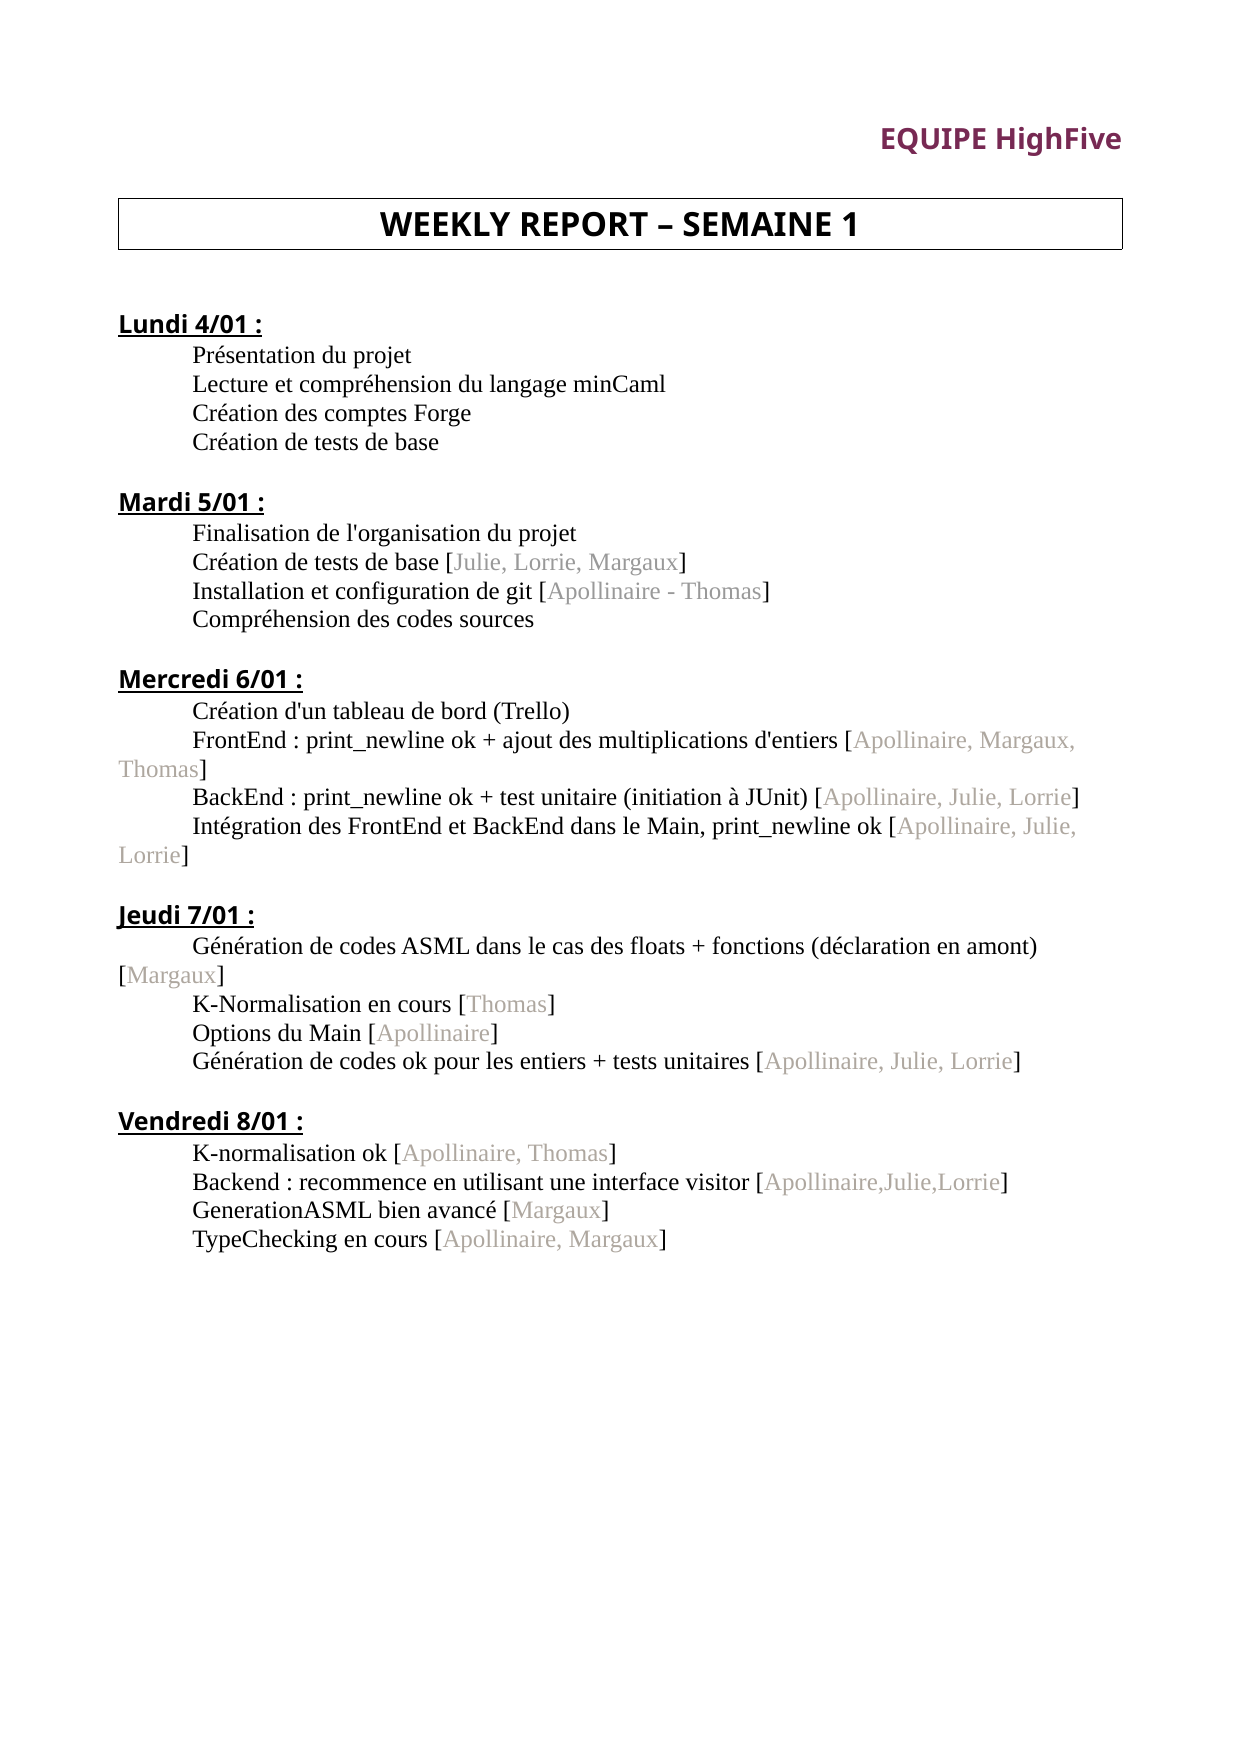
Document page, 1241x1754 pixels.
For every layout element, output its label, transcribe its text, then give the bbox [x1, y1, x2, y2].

text Mardi 5/01 : [118, 484, 1122, 518]
text Backend : recommence en utilisant une interface visitor [Apollinaire,Julie,Lorrie] [118, 1167, 1122, 1196]
text Options du Main [Apollinaire] [118, 1018, 1122, 1046]
text K-Normalisation en cours [Thomas] [118, 989, 1122, 1018]
text Lecture et compréhension du langage minCaml [118, 369, 1122, 398]
text Présentation du projet [118, 341, 1122, 369]
text Finalisation de l'organisation du projet [118, 518, 1122, 547]
text K-normalisation ok [Apollinaire, Thomas] [118, 1138, 1122, 1167]
text Création de tests de base [Julie, Lorrie, Margaux] [118, 547, 1122, 576]
text BackEnd : print_newline ok + test unitaire (initiation à JUnit) [Apollinaire, Julie, Lorrie] [118, 782, 1122, 811]
text TypeChecking en cours [Apollinaire, Margaux] [118, 1224, 1122, 1253]
text Lundi 4/01 : [118, 306, 1122, 341]
text Jeudi 7/01 : [118, 897, 1122, 931]
text Mercredi 6/01 : [118, 662, 1122, 696]
text Création de tests de base [118, 427, 1122, 456]
text Création d'un tableau de bord (Trello) [118, 696, 1122, 725]
text Génération de codes ASML dans le cas des floats + fonctions (déclaration en amont) [Margaux] [118, 931, 1122, 989]
text EQUIPE HighFive [118, 118, 1122, 158]
text GenerationASML bien avancé [Margaux] [118, 1196, 1122, 1224]
text Vendredi 8/01 : [118, 1104, 1122, 1138]
text Compréhension des codes sources [118, 604, 1122, 633]
text Intégration des FrontEnd et BackEnd dans le Main, print_newline ok [Apollinaire, Julie, Lorrie] [118, 811, 1122, 869]
text FrontEnd : print_newline ok + ajout des multiplications d'entiers [Apollinaire, Margaux, Thomas] [118, 725, 1122, 782]
text Création des comptes Forge [118, 398, 1122, 427]
text Installation et configuration de git [Apollinaire - Thomas] [118, 576, 1122, 604]
text Génération de codes ok pour les entiers + tests unitaires [Apollinaire, Julie, Lorrie] [118, 1046, 1122, 1075]
text WEEKLY REPORT – SEMAINE 1 [119, 199, 1122, 249]
